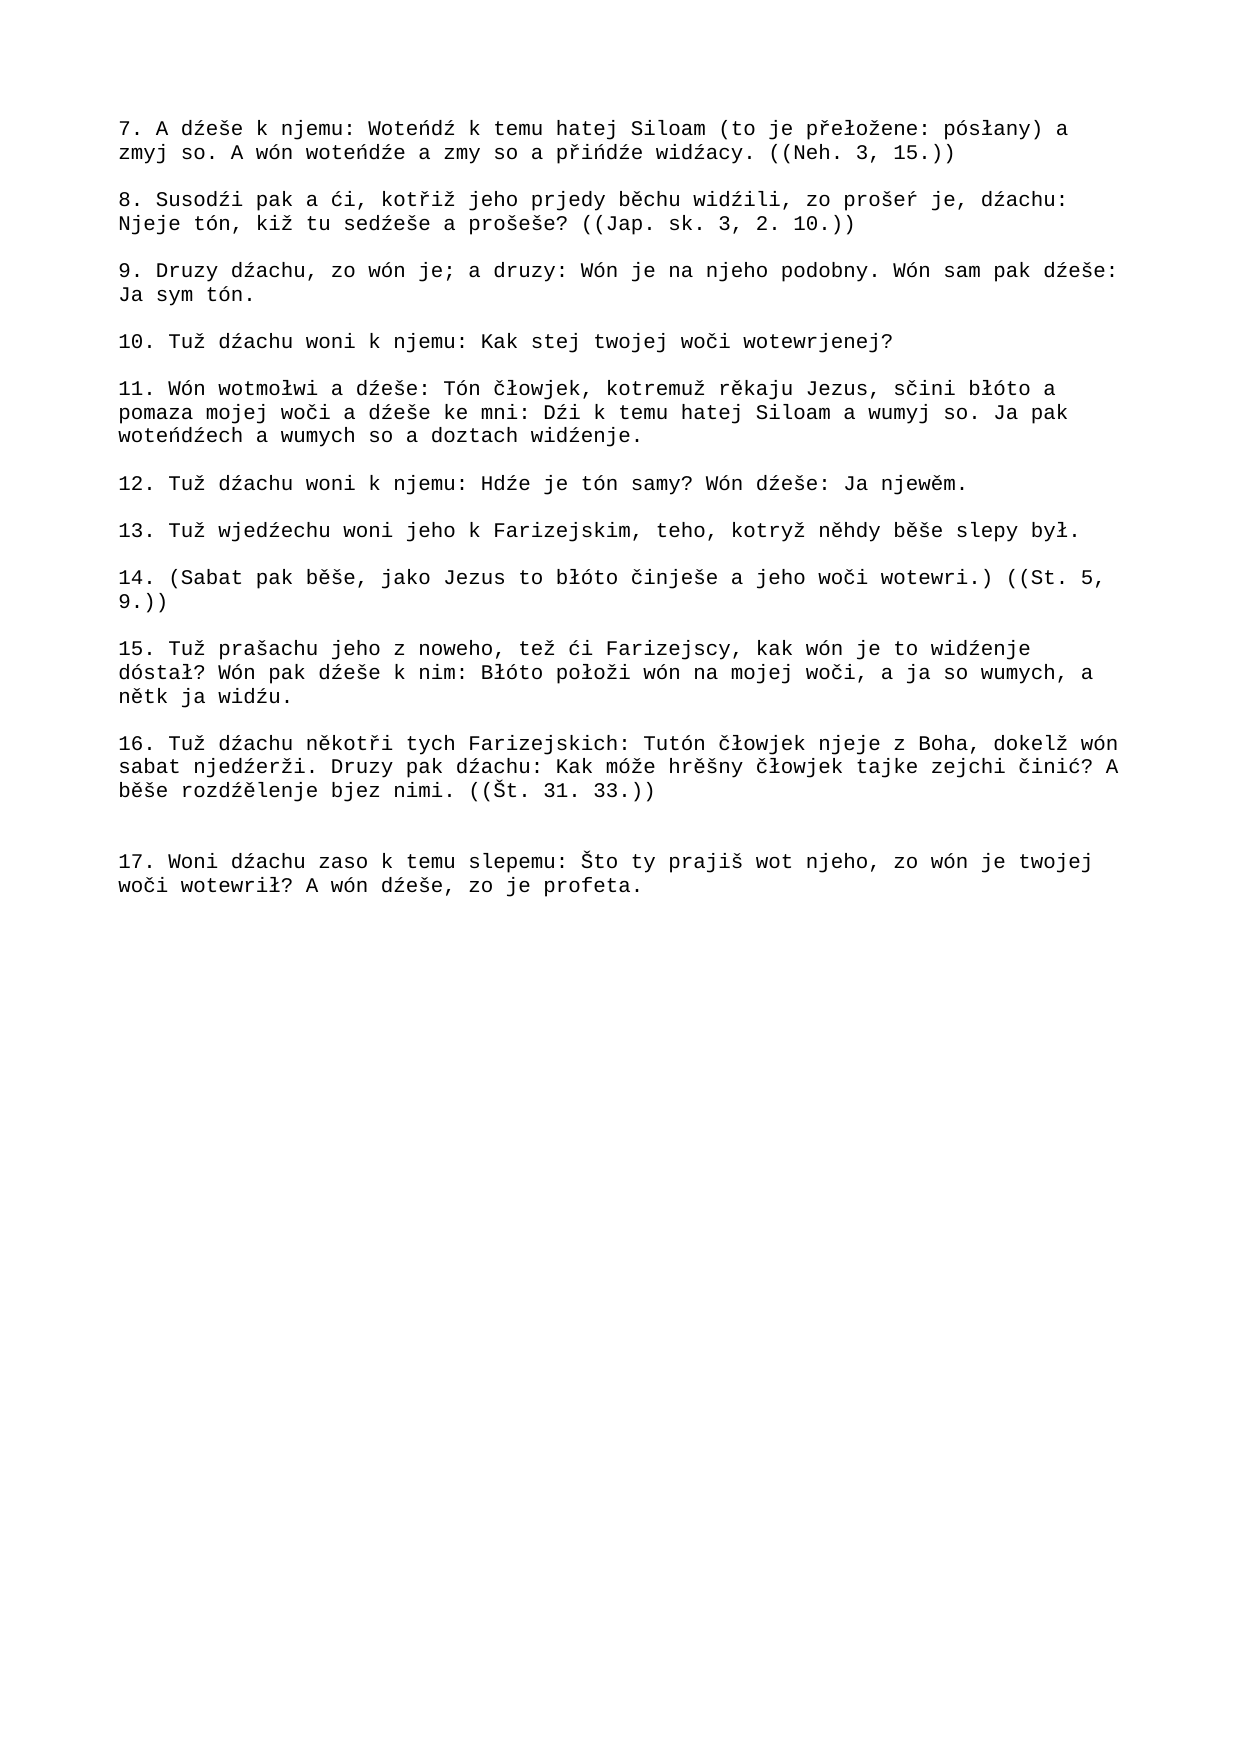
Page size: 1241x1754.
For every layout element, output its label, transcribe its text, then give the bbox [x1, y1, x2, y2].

text 7. A dźeše k njemu: Woteńdź k temu hatej Siloam (to je přełožene: pósłany) a zmyj so. A wón woteńdźe a zmy so a přińdźe widźacy. ((Neh. 3, 15.)) [118, 118, 1122, 165]
text 17. Woni dźachu zaso k temu slepemu: Što ty prajiš wot njeho, zo wón je twojej woči wotewrił? A wón dźeše, zo je profeta. [118, 851, 1122, 898]
text 8. Susodźi pak a ći, kotřiž jeho prjedy běchu widźili, zo prošeŕ je, dźachu: Njeje tón, kiž tu sedźeše a prošeše? ((Jap. sk. 3, 2. 10.)) [118, 189, 1122, 236]
text 12. Tuž dźachu woni k njemu: Hdźe je tón samy? Wón dźeše: Ja njewěm. [118, 473, 1122, 496]
text 16. Tuž dźachu někotři tych Farizejskich: Tutón čłowjek njeje z Boha, dokelž wón sabat njedźerži. Druzy pak dźachu: Kak móže hrěšny čłowjek tajke zejchi činić? A běše rozdźělenje bjez nimi. ((Št. 31. 33.)) [118, 733, 1122, 804]
text 10. Tuž dźachu woni k njemu: Kak stej twojej woči wotewrjenej? [118, 331, 1122, 354]
text 11. Wón wotmołwi a dźeše: Tón čłowjek, kotremuž rěkaju Jezus, sčini błóto a pomaza mojej woči a dźeše ke mni: Dźi k temu hatej Siloam a wumyj so. Ja pak woteńdźech a wumych so a doztach widźenje. [118, 378, 1122, 449]
text 9. Druzy dźachu, zo wón je; a druzy: Wón je na njeho podobny. Wón sam pak dźeše: Ja sym tón. [118, 260, 1122, 307]
text 15. Tuž prašachu jeho z noweho, tež ći Farizejscy, kak wón je to widźenje dóstał? Wón pak dźeše k nim: Błóto połoži wón na mojej woči, a ja so wumych, a nětk ja widźu. [118, 638, 1122, 709]
text 13. Tuž wjedźechu woni jeho k Farizejskim, teho, kotryž něhdy běše slepy był. [118, 520, 1122, 544]
text 14. (Sabat pak běše, jako Jezus to błóto činješe a jeho woči wotewri.) ((St. 5, 9.)) [118, 567, 1122, 615]
